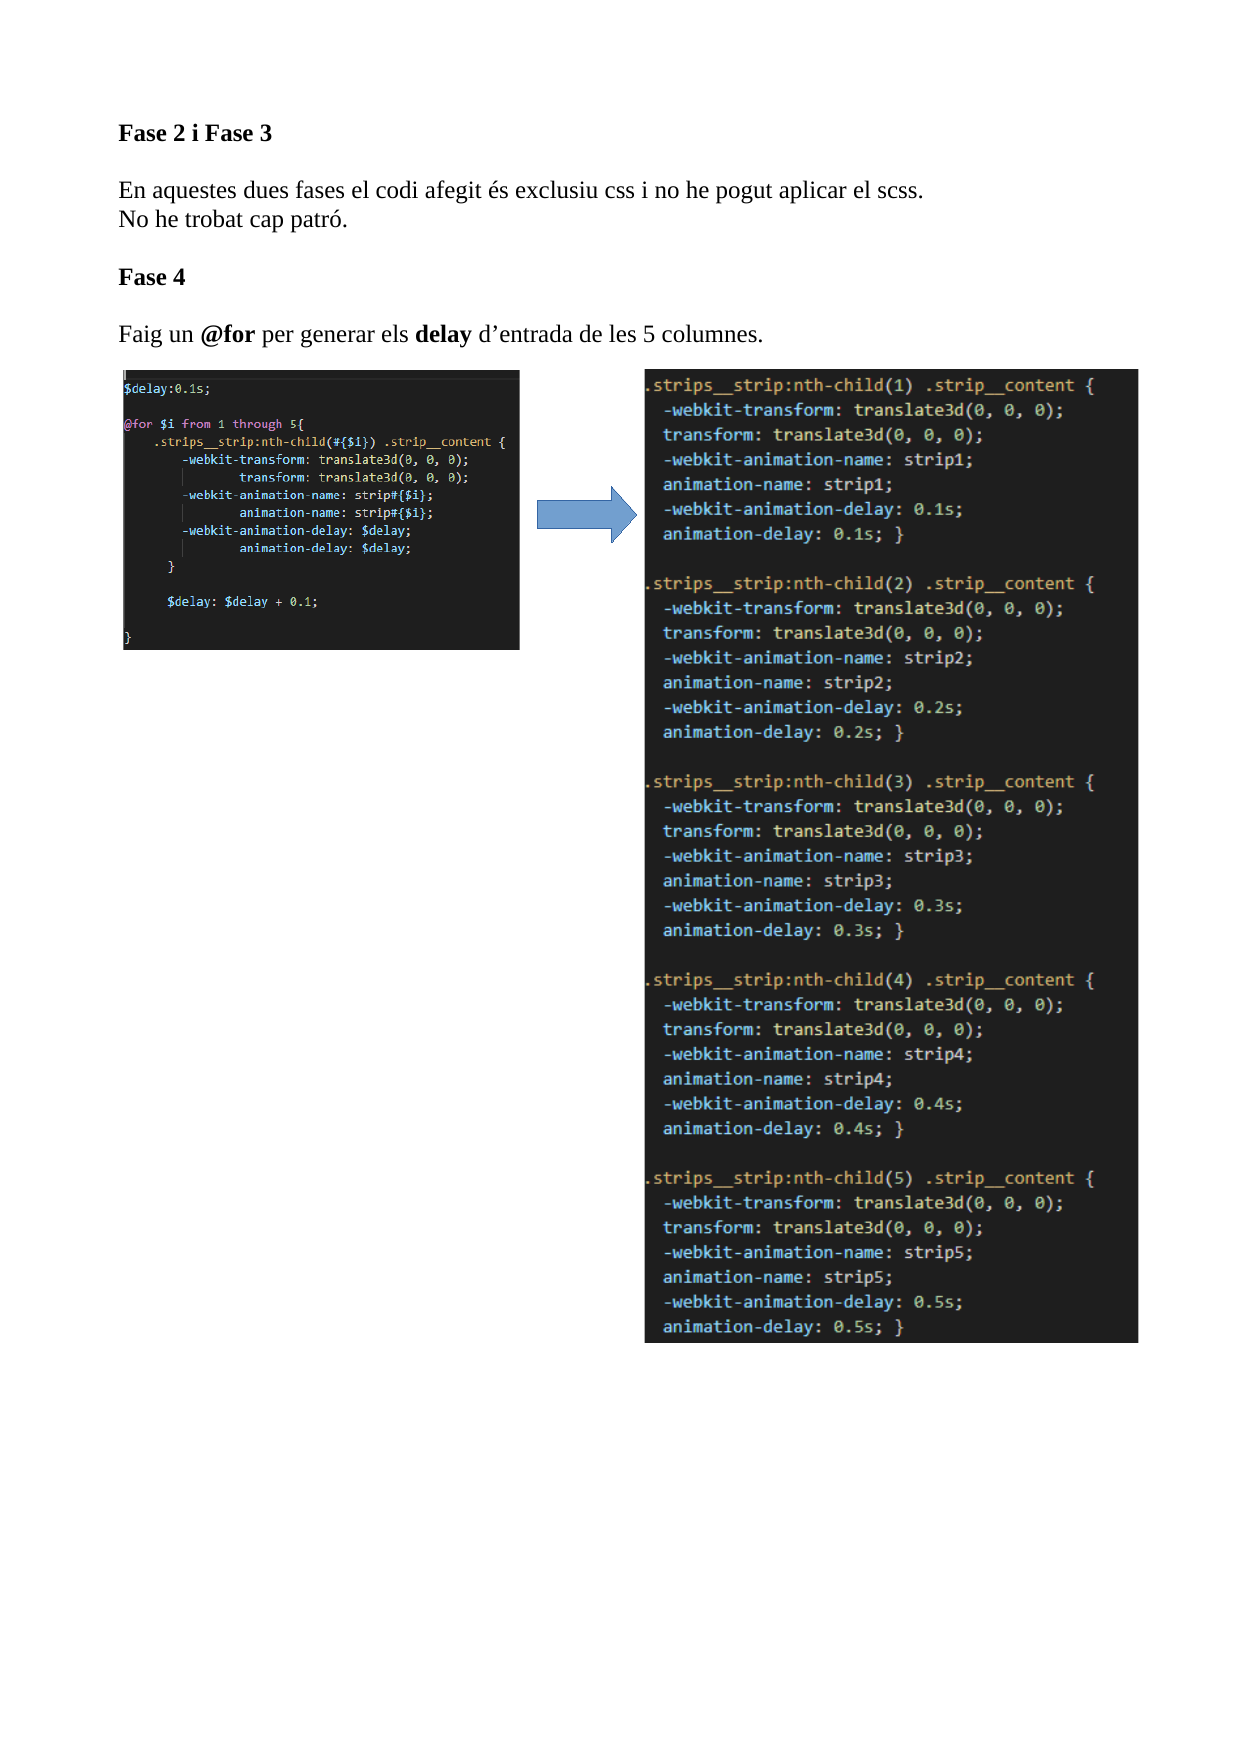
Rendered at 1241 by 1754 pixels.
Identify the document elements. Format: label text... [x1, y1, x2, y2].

picture [123, 370, 520, 650]
text Faig un @for per generar els delay d’entrada de les 5 columnes. [118, 319, 1122, 348]
text Fase 4 [118, 262, 1122, 291]
text Fase 2 i Fase 3 [118, 118, 1122, 147]
text No he trobat cap patró. [118, 204, 1122, 233]
text En aquestes dues fases el codi afegit és exclusiu css i no he pogut aplicar el scss. [118, 176, 1122, 204]
picture [644, 369, 1139, 1343]
